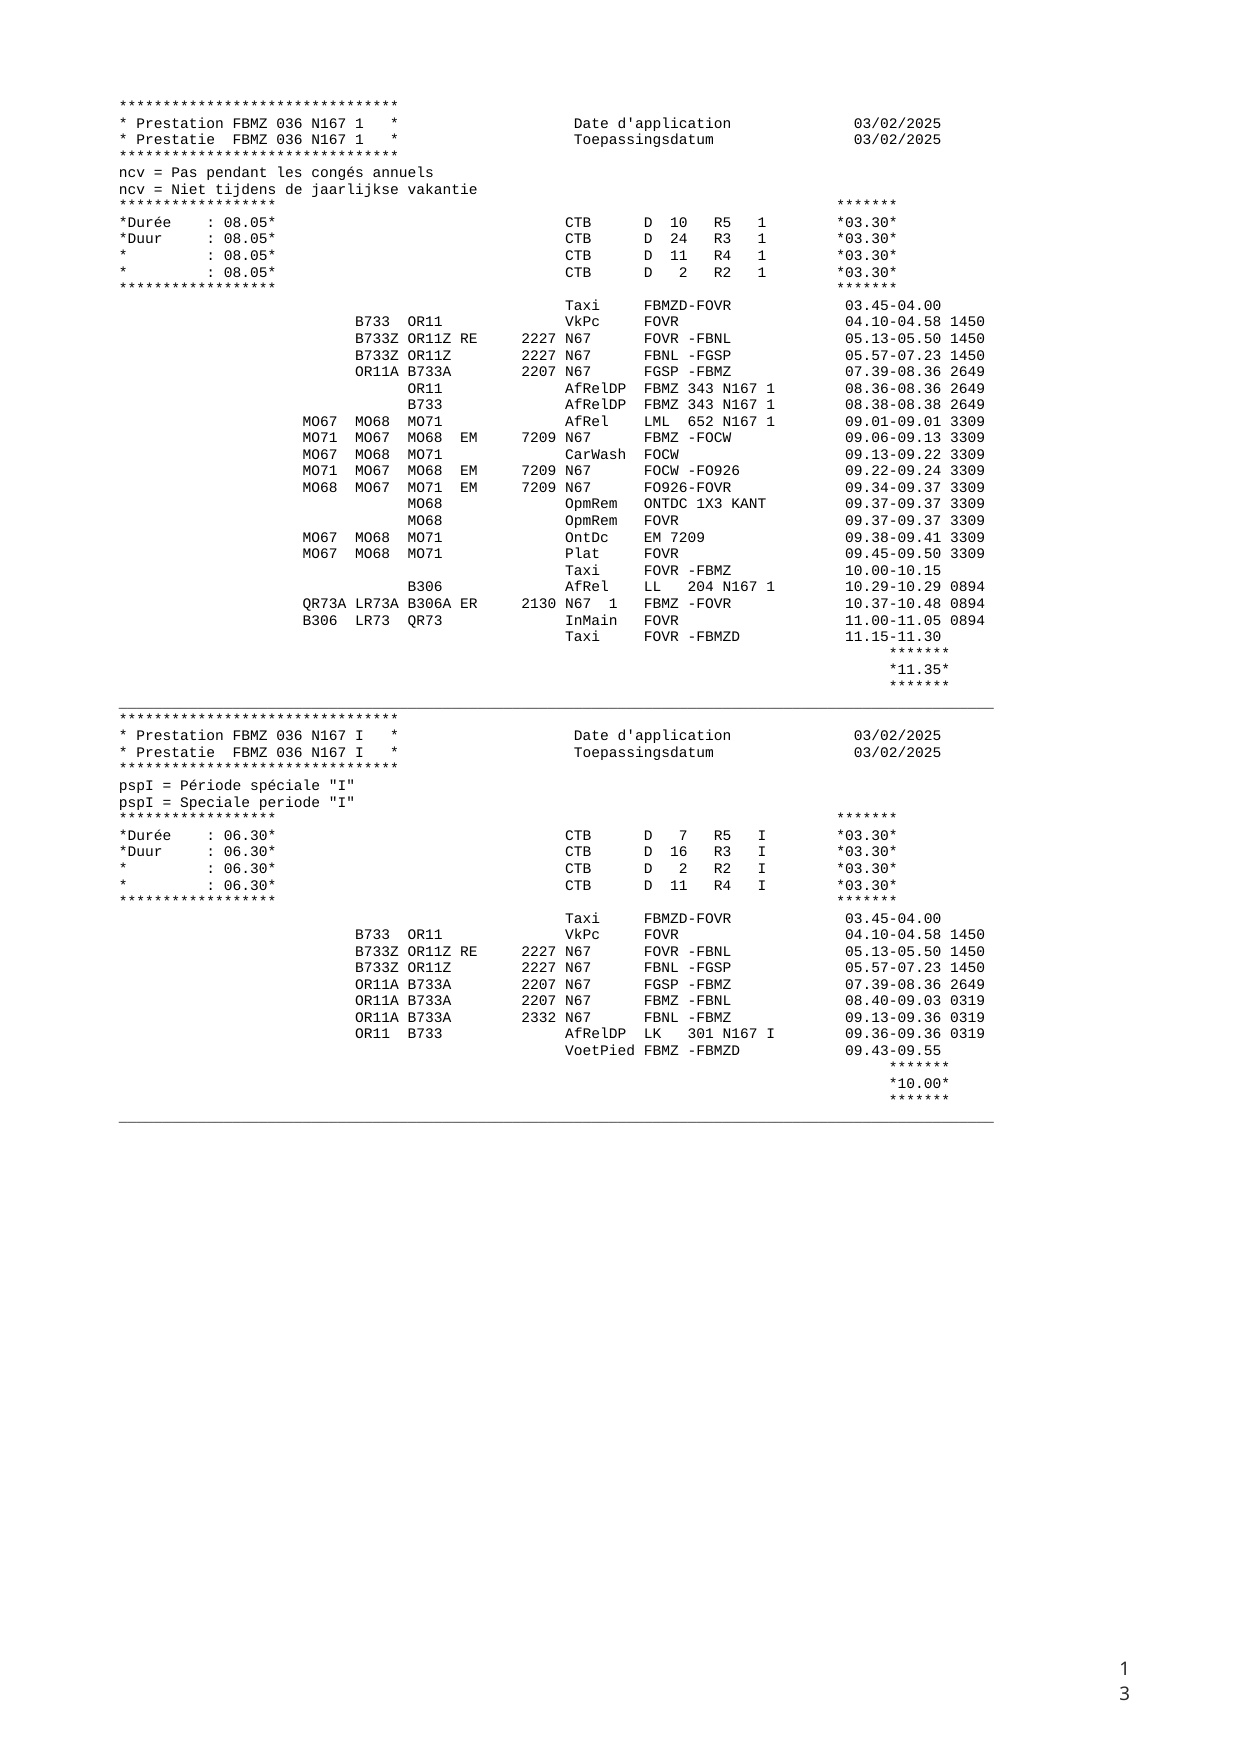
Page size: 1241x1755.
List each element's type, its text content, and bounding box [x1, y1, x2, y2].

text ******************************** * Prestation FBMZ 036 N167 1 * Date d'application 03/02/2025 * Prestatie FBMZ 036 N167 1 * Toepassingsdatum 03/02/2025 ******************************** ncv = Pas pendant les congés annuels ncv = Niet tijdens de jaarlijkse vakantie ****************** ******* *Durée : 08.05* CTB D 10 R5 1 *03.30* *Duur : 08.05* CTB D 24 R3 1 *03.30* * : 08.05* CTB D 11 R4 1 *03.30* * : 08.05* CTB D 2 R2 1 *03.30* ****************** ******* Taxi FBMZD-FOVR 03.45-04.00 B733 OR11 VkPc FOVR 04.10-04.58 1450 B733Z OR11Z RE 2227 N67 FOVR -FBNL 05.13-05.50 1450 B733Z OR11Z 2227 N67 FBNL -FGSP 05.57-07.23 1450 OR11A B733A 2207 N67 FGSP -FBMZ 07.39-08.36 2649 OR11 AfRelDP FBMZ 343 N167 1 08.36-08.36 2649 B733 AfRelDP FBMZ 343 N167 1 08.38-08.38 2649 MO67 MO68 MO71 AfRel LML 652 N167 1 09.01-09.01 3309 MO71 MO67 MO68 EM 7209 N67 FBMZ -FOCW 09.06-09.13 3309 MO67 MO68 MO71 CarWash FOCW 09.13-09.22 3309 MO71 MO67 MO68 EM 7209 N67 FOCW -FO926 09.22-09.24 3309 MO68 MO67 MO71 EM 7209 N67 FO926-FOVR 09.34-09.37 3309 MO68 OpmRem ONTDC 1X3 KANT 09.37-09.37 3309 MO68 OpmRem FOVR 09.37-09.37 3309 MO67 MO68 MO71 OntDc EM 7209 09.38-09.41 3309 MO67 MO68 MO71 Plat FOVR 09.45-09.50 3309 Taxi FOVR -FBMZ 10.00-10.15 B306 AfRel LL 204 N167 1 10.29-10.29 0894 QR73A LR73A B306A ER 2130 N67 1 FBMZ -FOVR 10.37-10.48 0894 B306 LR73 QR73 InMain FOVR 11.00-11.05 0894 Taxi FOVR -FBMZD 11.15-11.30 ******* *11.35* ******* ____________________________________________________________________________________________________ [119, 99, 1122, 712]
text ******************************** * Prestation FBMZ 036 N167 I * Date d'application 03/02/2025 * Prestatie FBMZ 036 N167 I * Toepassingsdatum 03/02/2025 ******************************** pspI = Période spéciale "I" pspI = Speciale periode "I" ****************** ******* *Durée : 06.30* CTB D 7 R5 I *03.30* *Duur : 06.30* CTB D 16 R3 I *03.30* * : 06.30* CTB D 2 R2 I *03.30* * : 06.30* CTB D 11 R4 I *03.30* ****************** ******* Taxi FBMZD-FOVR 03.45-04.00 B733 OR11 VkPc FOVR 04.10-04.58 1450 B733Z OR11Z RE 2227 N67 FOVR -FBNL 05.13-05.50 1450 B733Z OR11Z 2227 N67 FBNL -FGSP 05.57-07.23 1450 OR11A B733A 2207 N67 FGSP -FBMZ 07.39-08.36 2649 OR11A B733A 2207 N67 FBMZ -FBNL 08.40-09.03 0319 OR11A B733A 2332 N67 FBNL -FBMZ 09.13-09.36 0319 OR11 B733 AfRelDP LK 301 N167 I 09.36-09.36 0319 VoetPied FBMZ -FBMZD 09.43-09.55 ******* *10.00* ******* ____________________________________________________________________________________________________ [119, 712, 1122, 1126]
